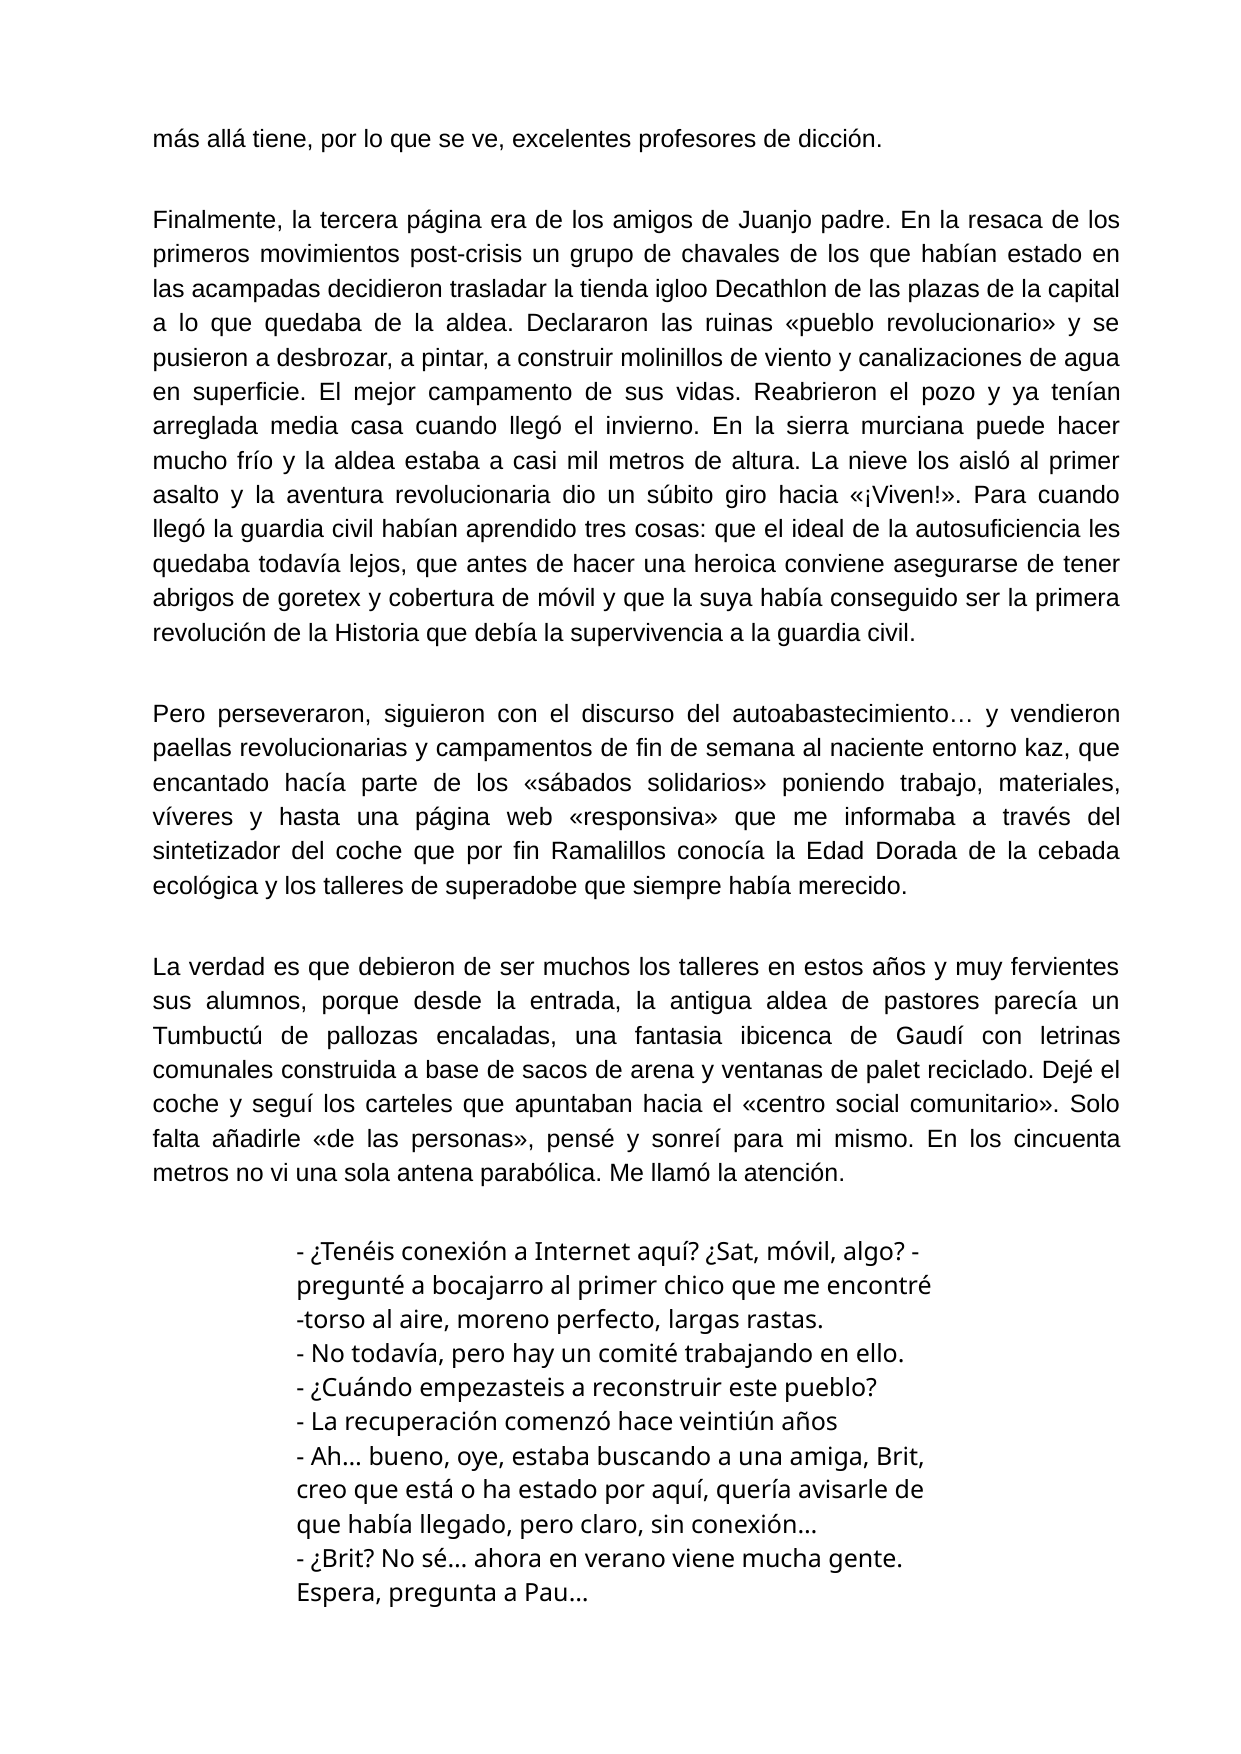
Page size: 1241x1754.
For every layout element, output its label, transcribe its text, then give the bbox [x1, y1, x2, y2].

text Pero perseveraron, siguieron con el discurso del autoabastecimiento… y vendieron paellas revolucionarias y campamentos de fin de semana al naciente entorno kaz, que encantado hacía parte de los «sábados solidarios» poniendo trabajo, materiales, víveres y hasta una página web «responsiva» que me informaba a través del sintetizador del coche que por fin Ramalillos conocía la Edad Dorada de la cebada ecológica y los talleres de superadobe que siempre había merecido. [152, 693, 1122, 899]
text más allá tiene, por lo que se ve, excelentes profesores de dicción. [152, 118, 1122, 152]
text Finalmente, la tercera página era de los amigos de Juanjo padre. En la resaca de los primeros movimientos post-crisis un grupo de chavales de los que habían estado en las acampadas decidieron trasladar la tienda igloo Decathlon de las plazas de la capital a lo que quedaba de la aldea. Declararon las ruinas «pueblo revolucionario» y se pusieron a desbrozar, a pintar, a construir molinillos de viento y canalizaciones de agua en superficie. El mejor campamento de sus vidas. Reabrieron el pozo y ya tenían arreglada media casa cuando llegó el invierno. En la sierra murciana puede hacer mucho frío y la aldea estaba a casi mil metros de altura. La nieve los aisló al primer asalto y la aventura revolucionaria dio un súbito giro hacia «¡Viven!». Para cuando llegó la guardia civil habían aprendido tres cosas: que el ideal de la autosuficiencia les quedaba todavía lejos, que antes de hacer una heroica conviene asegurarse de tener abrigos de goretex y cobertura de móvil y que la suya había conseguido ser la primera revolución de la Historia que debía la supervivencia a la guardia civil. [152, 199, 1122, 646]
text La verdad es que debieron de ser muchos los talleres en estos años y muy fervientes sus alumnos, porque desde la entrada, la antigua aldea de pastores parecía un Tumbuctú de pallozas encaladas, una fantasia ibicenca de Gaudí con letrinas comunales construida a base de sacos de arena y ventanas de palet reciclado. Dejé el coche y seguí los carteles que apuntaban hacia el «centro social comunitario». Solo falta añadirle «de las personas», pensé y sonreí para mi mismo. En los cincuenta metros no vi una sola antena parabólica. Me llamó la atención. [152, 946, 1122, 1187]
text - ¿Tenéis conexión a Internet aquí? ¿Sat, móvil, algo? -pregunté a bocajarro al primer chico que me encontré -torso al aire, moreno perfecto, largas rastas. - No todavía, pero hay un comité trabajando en ello. - ¿Cuándo empezasteis a reconstruir este pueblo? - La recuperación comenzó hace veintiún años - Ah… bueno, oye, estaba buscando a una amiga, Brit, creo que está o ha estado por aquí, quería avisarle de que había llegado, pero claro, sin conexión… - ¿Brit? No sé… ahora en verano viene mucha gente. Espera, pregunta a Pau… [296, 1234, 944, 1608]
